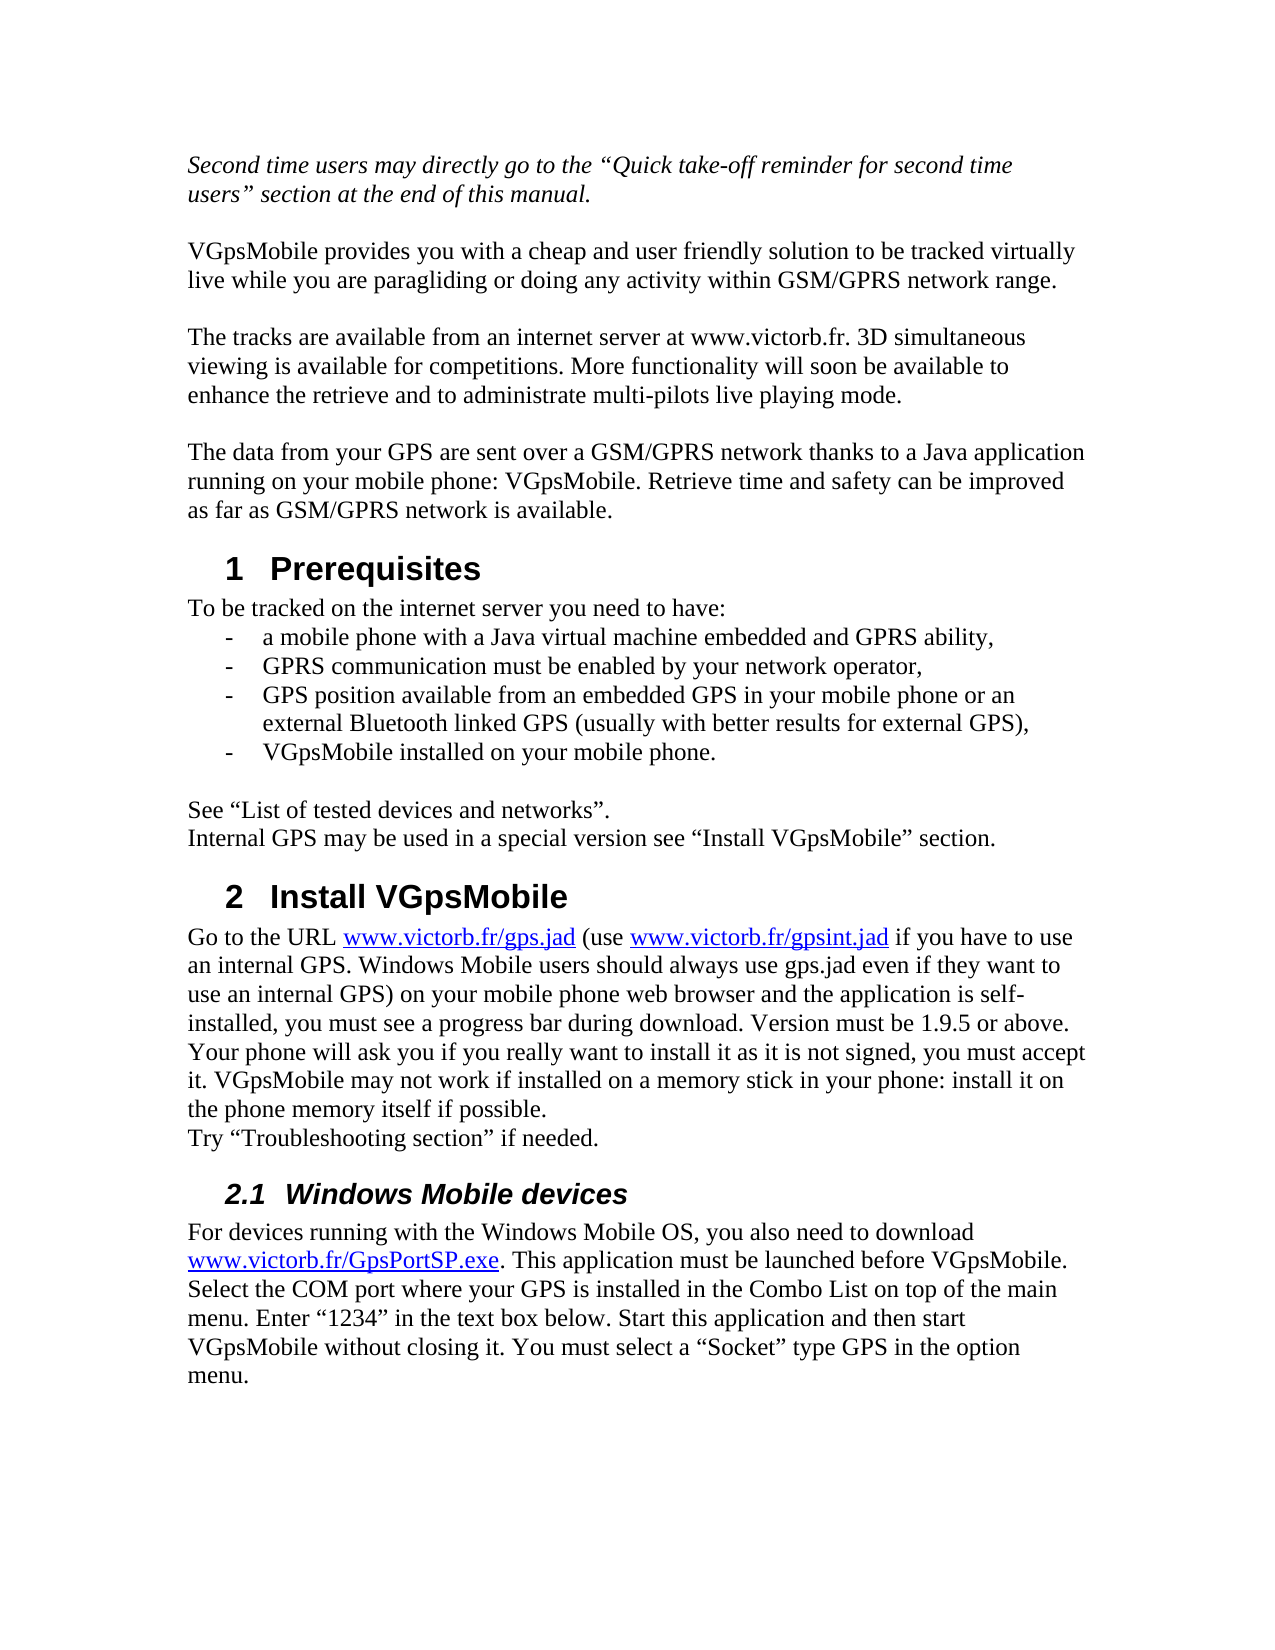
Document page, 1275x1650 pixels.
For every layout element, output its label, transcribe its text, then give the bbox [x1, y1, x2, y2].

subtitle Prerequisites [225, 549, 1087, 587]
list VGpsMobile installed on your mobile phone. [225, 737, 1087, 766]
list a mobile phone with a Java virtual machine embedded and GPRS ability, [225, 622, 1087, 651]
text The data from your GPS are sent over a GSM/GPRS network thanks to a Java application running on your mobile phone: VGpsMobile. Retrieve time and safety can be improved as far as GSM/GPRS network is available. [187, 437, 1087, 524]
text Go to the URL www.victorb.fr/gps.jad (use www.victorb.fr/gpsint.jad if you have to use an internal GPS. Windows Mobile users should always use gps.jad even if they want to use an internal GPS) on your mobile phone web browser and the application is self-installed, you must see a progress bar during download. Version must be 1.9.5 or above. Your phone will ask you if you really want to install it as it is not signed, you must accept it. VGpsMobile may not work if installed on a memory stick in your phone: install it on the phone memory itself if possible. [187, 922, 1087, 1123]
subtitle Install VGpsMobile [225, 877, 1087, 916]
text See “List of tested devices and networks”. [187, 795, 1087, 823]
text VGpsMobile provides you with a cheap and user friendly solution to be tracked virtually live while you are paragliding or doing any activity within GSM/GPRS network range. [187, 236, 1087, 294]
text Try “Troubleshooting section” if needed. [187, 1123, 1087, 1152]
text The tracks are available from an internet server at www.victorb.fr. 3D simultaneous viewing is available for competitions. More functionality will soon be available to enhance the retrieve and to administrate multi-pilots live playing mode. [187, 322, 1087, 409]
text Internal GPS may be used in a special version see “Install VGpsMobile” section. [187, 823, 1087, 852]
list GPRS communication must be enabled by your network operator, [225, 651, 1087, 680]
text For devices running with the Windows Mobile OS, you also need to download www.victorb.fr/GpsPortSP.exe. This application must be launched before VGpsMobile. Select the COM port where your GPS is installed in the Combo List on top of the main menu. Enter “1234” in the text box below. Start this application and then start VGpsMobile without closing it. You must select a “Socket” type GPS in the option menu. [187, 1217, 1087, 1389]
text To be tracked on the internet server you need to have: [187, 593, 1087, 622]
text Second time users may directly go to the “Quick take-off reminder for second time users” section at the end of this manual. [187, 150, 1087, 207]
list GPS position available from an embedded GPS in your mobile phone or an external Bluetooth linked GPS (usually with better results for external GPS), [225, 680, 1087, 737]
subtitle Windows Mobile devices [225, 1177, 1087, 1210]
